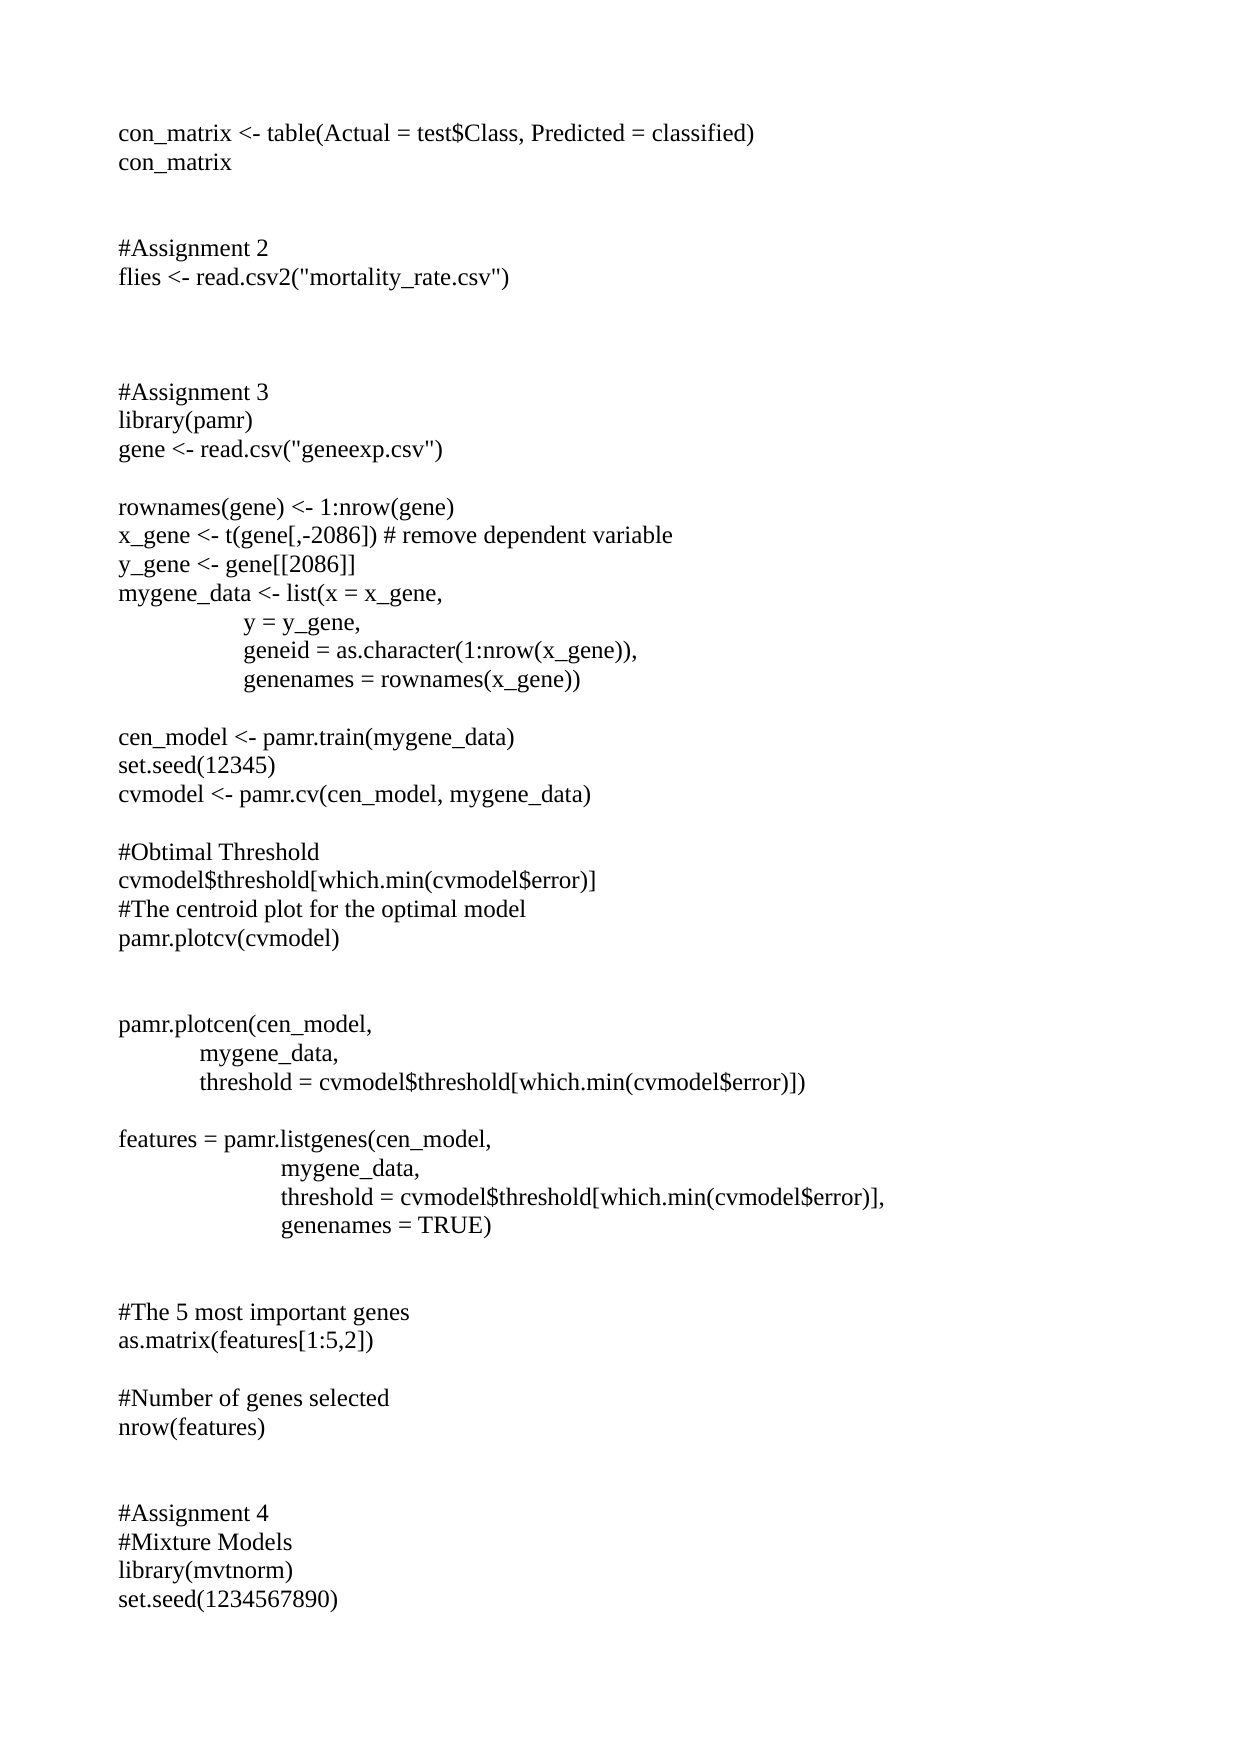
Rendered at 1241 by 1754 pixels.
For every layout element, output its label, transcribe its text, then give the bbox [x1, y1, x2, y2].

text con_matrix [118, 147, 1122, 176]
text gene <- read.csv("geneexp.csv") [118, 434, 1122, 463]
text mygene_data, [118, 1153, 1122, 1182]
text threshold = cvmodel$threshold[which.min(cvmodel$error)]) [118, 1067, 1122, 1096]
text #Number of genes selected [118, 1383, 1122, 1412]
text geneid = as.character(1:nrow(x_gene)), [118, 636, 1122, 664]
text rownames(gene) <- 1:nrow(gene) [118, 492, 1122, 521]
text x_gene <- t(gene[,-2086]) # remove dependent variable [118, 521, 1122, 549]
text genenames = TRUE) [118, 1211, 1122, 1239]
text con_matrix <- table(Actual = test$Class, Predicted = classified) [118, 118, 1122, 147]
text library(mvtnorm) [118, 1556, 1122, 1584]
text pamr.plotcen(cen_model, [118, 1009, 1122, 1038]
text pamr.plotcv(cvmodel) [118, 923, 1122, 952]
text #The 5 most important genes [118, 1297, 1122, 1326]
text genenames = rownames(x_gene)) [118, 664, 1122, 693]
text #Obtimal Threshold [118, 837, 1122, 866]
text set.seed(12345) [118, 751, 1122, 779]
text #Assignment 4 [118, 1498, 1122, 1527]
text y_gene <- gene[[2086]] [118, 549, 1122, 578]
text as.matrix(features[1:5,2]) [118, 1326, 1122, 1354]
text y = y_gene, [118, 607, 1122, 636]
text cvmodel$threshold[which.min(cvmodel$error)] [118, 866, 1122, 894]
text nrow(features) [118, 1412, 1122, 1441]
text mygene_data, [118, 1038, 1122, 1067]
text set.seed(1234567890) [118, 1584, 1122, 1613]
text #The centroid plot for the optimal model [118, 894, 1122, 923]
text flies <- read.csv2("mortality_rate.csv") [118, 262, 1122, 291]
text #Assignment 3 [118, 377, 1122, 406]
text #Assignment 2 [118, 233, 1122, 262]
text features = pamr.listgenes(cen_model, [118, 1124, 1122, 1153]
text #Mixture Models [118, 1527, 1122, 1556]
text threshold = cvmodel$threshold[which.min(cvmodel$error)], [118, 1182, 1122, 1211]
text cvmodel <- pamr.cv(cen_model, mygene_data) [118, 779, 1122, 808]
text cen_model <- pamr.train(mygene_data) [118, 722, 1122, 751]
text mygene_data <- list(x = x_gene, [118, 578, 1122, 607]
text library(pamr) [118, 406, 1122, 434]
